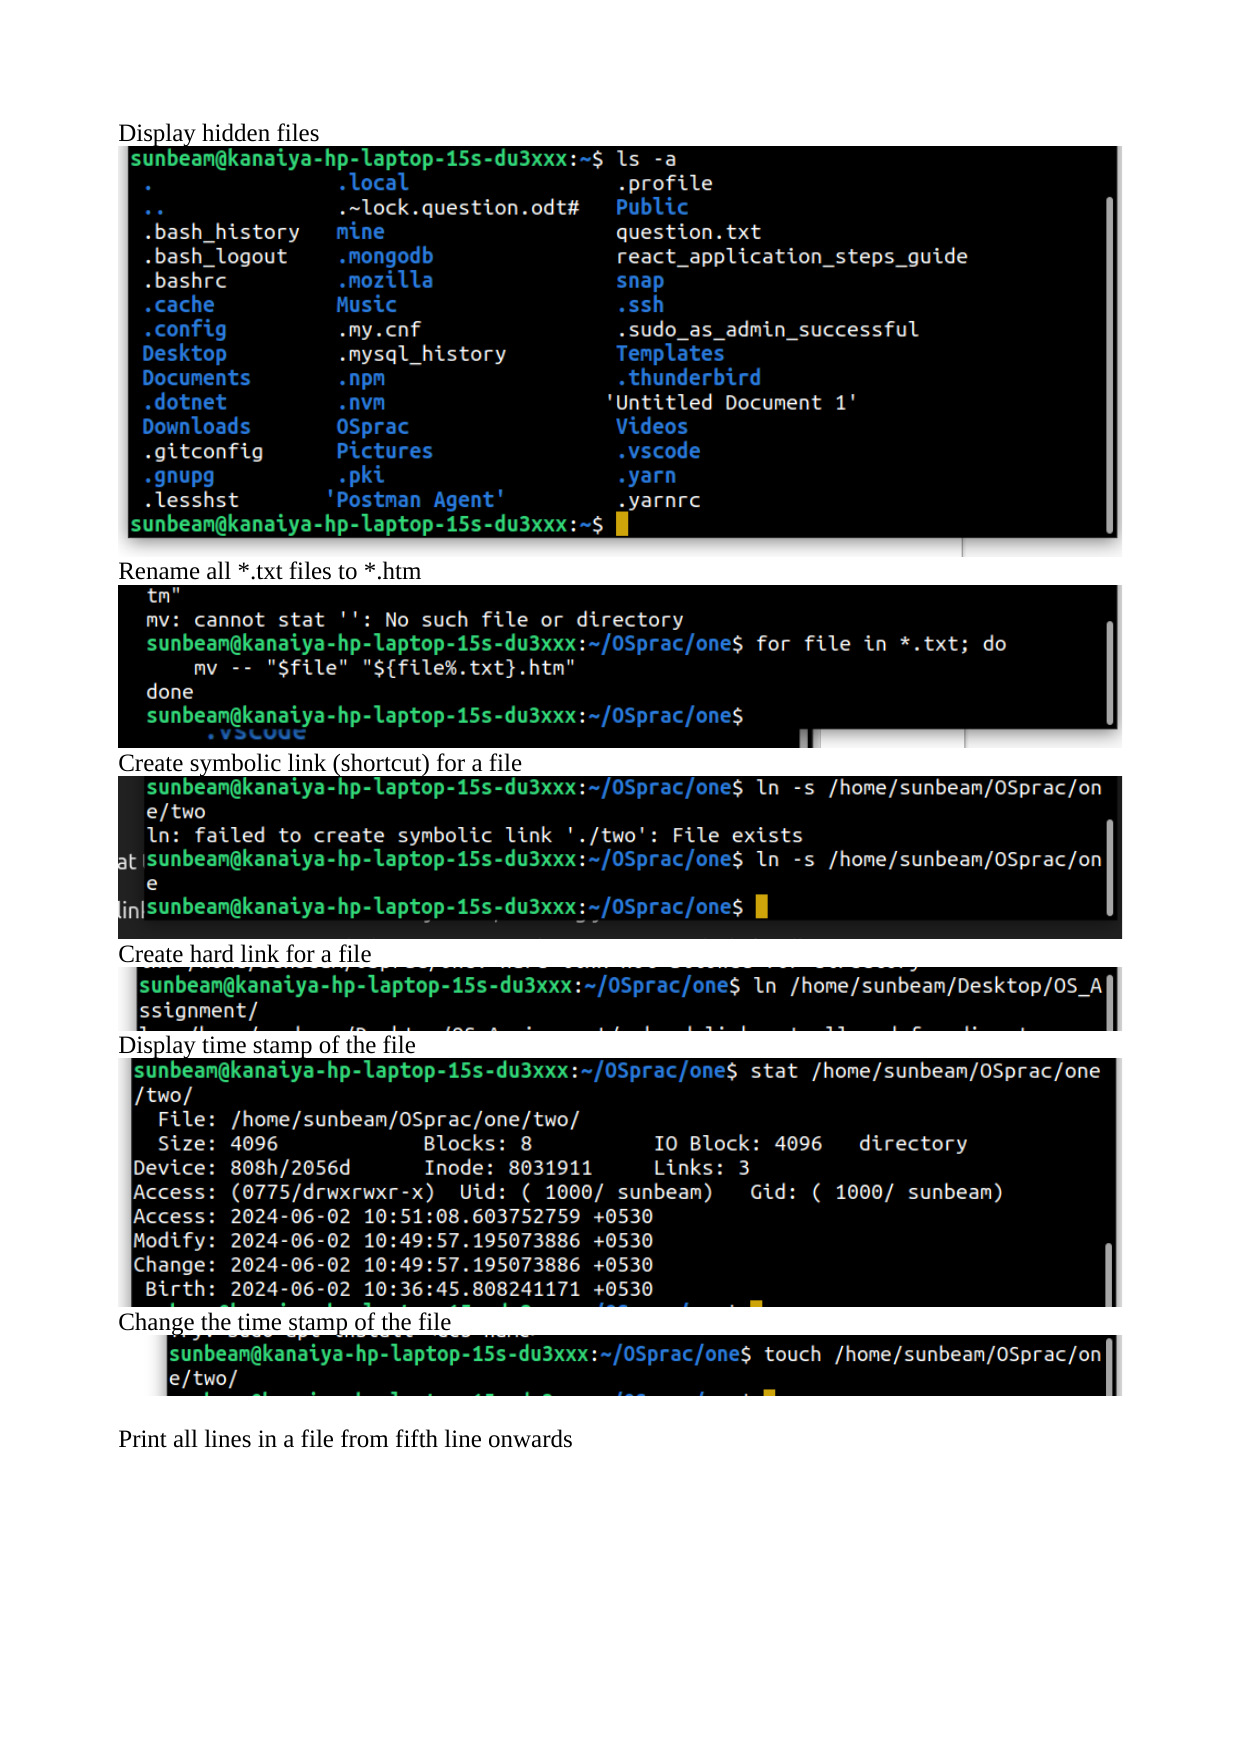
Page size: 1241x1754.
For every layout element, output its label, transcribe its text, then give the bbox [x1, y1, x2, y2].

picture [118, 1058, 1123, 1307]
text Create hard link for a file [118, 939, 1122, 967]
picture [118, 967, 1123, 1031]
picture [118, 776, 1123, 939]
text Display time stamp of the file [118, 1031, 1122, 1058]
text Change the time stamp of the file [118, 1307, 1122, 1335]
text Print all lines in a file from fifth line onwards [118, 1424, 1122, 1453]
text Display hidden files [118, 118, 1122, 146]
picture [118, 1335, 1123, 1396]
picture [118, 146, 1123, 557]
text Rename all *.txt files to *.htm [118, 557, 1122, 585]
text Create symbolic link (shortcut) for a file [118, 748, 1122, 776]
picture [118, 585, 1123, 748]
